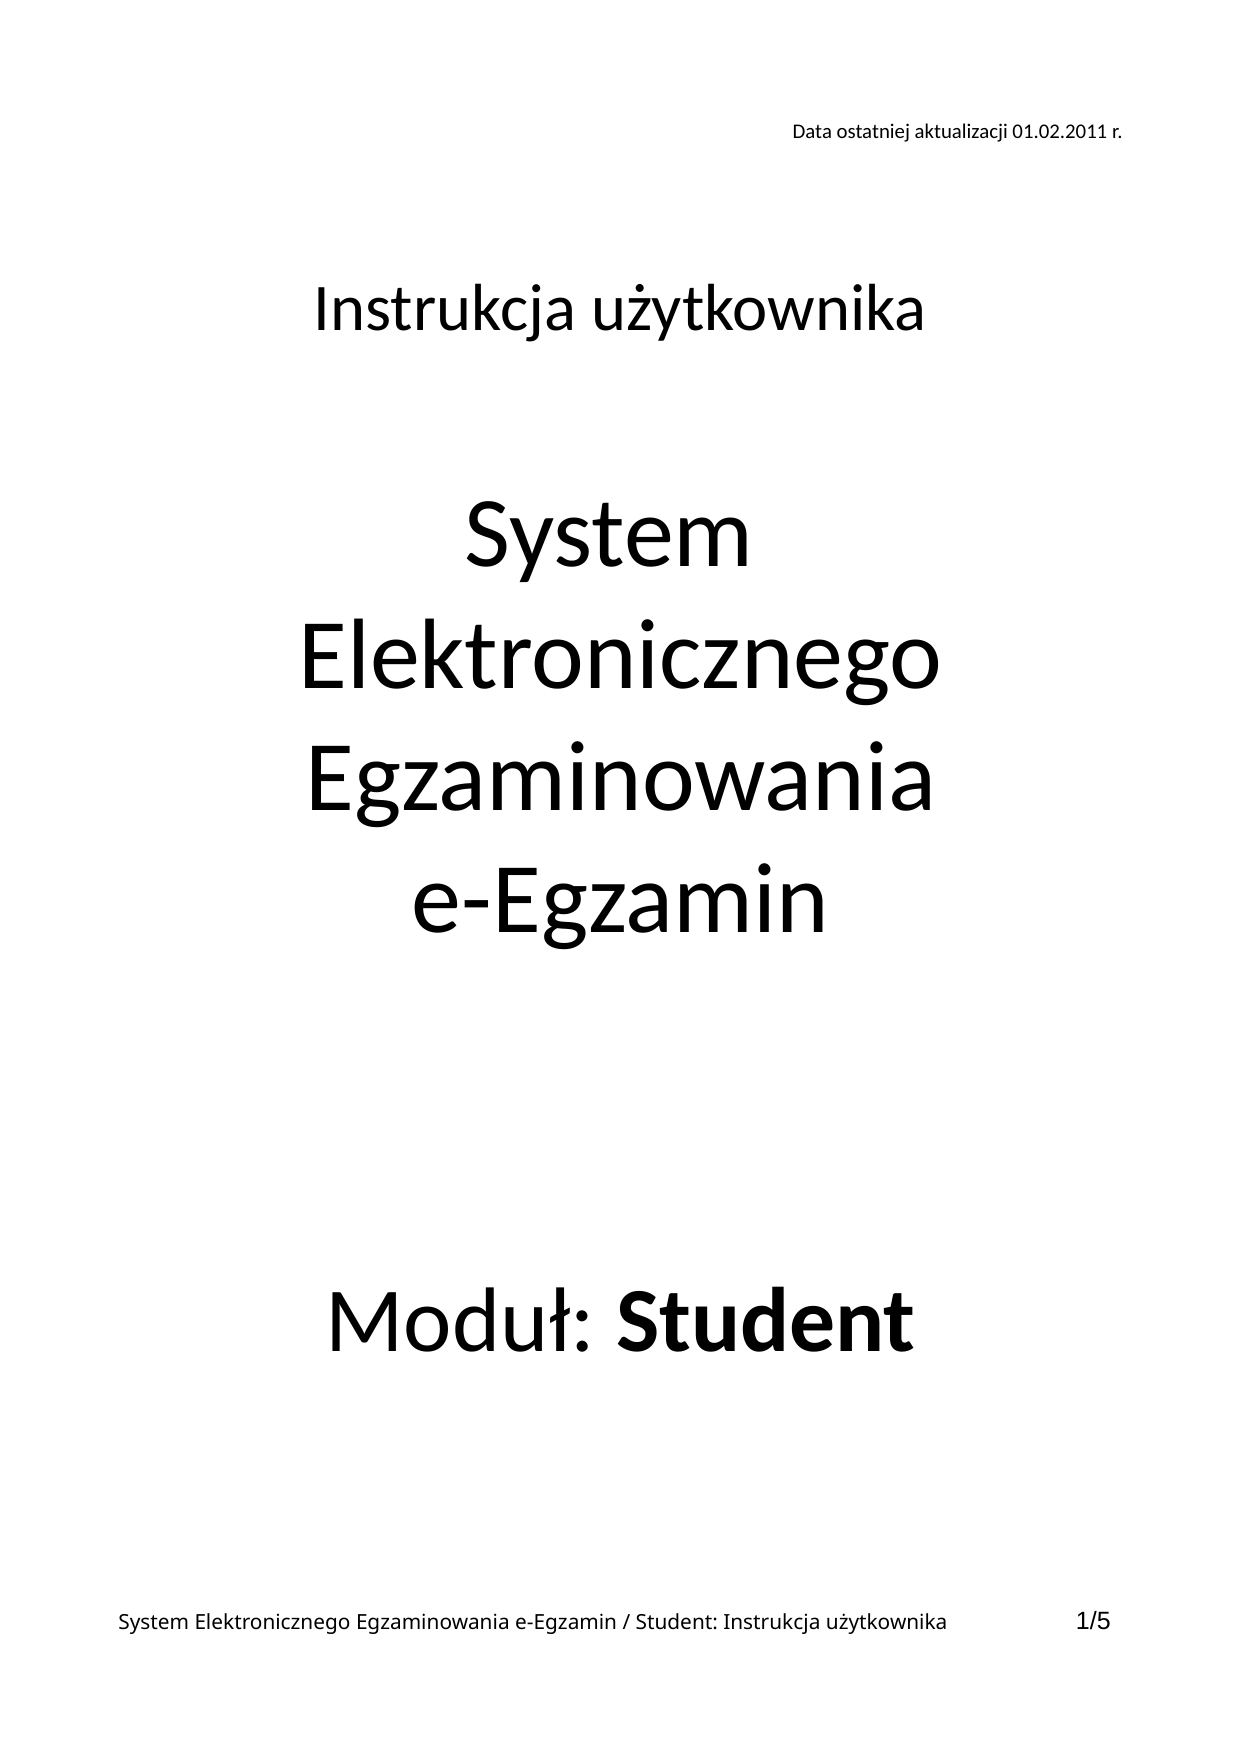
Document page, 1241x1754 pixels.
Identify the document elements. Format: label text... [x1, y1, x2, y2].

text Moduł: Student [118, 1263, 1123, 1374]
text System [118, 469, 1123, 591]
text Data ostatniej aktualizacji 01.02.2011 r. [118, 118, 1123, 143]
text Elektronicznego Egzaminowania e‑Egzamin [118, 591, 1123, 957]
text Instrukcja użytkownika [118, 266, 1123, 347]
